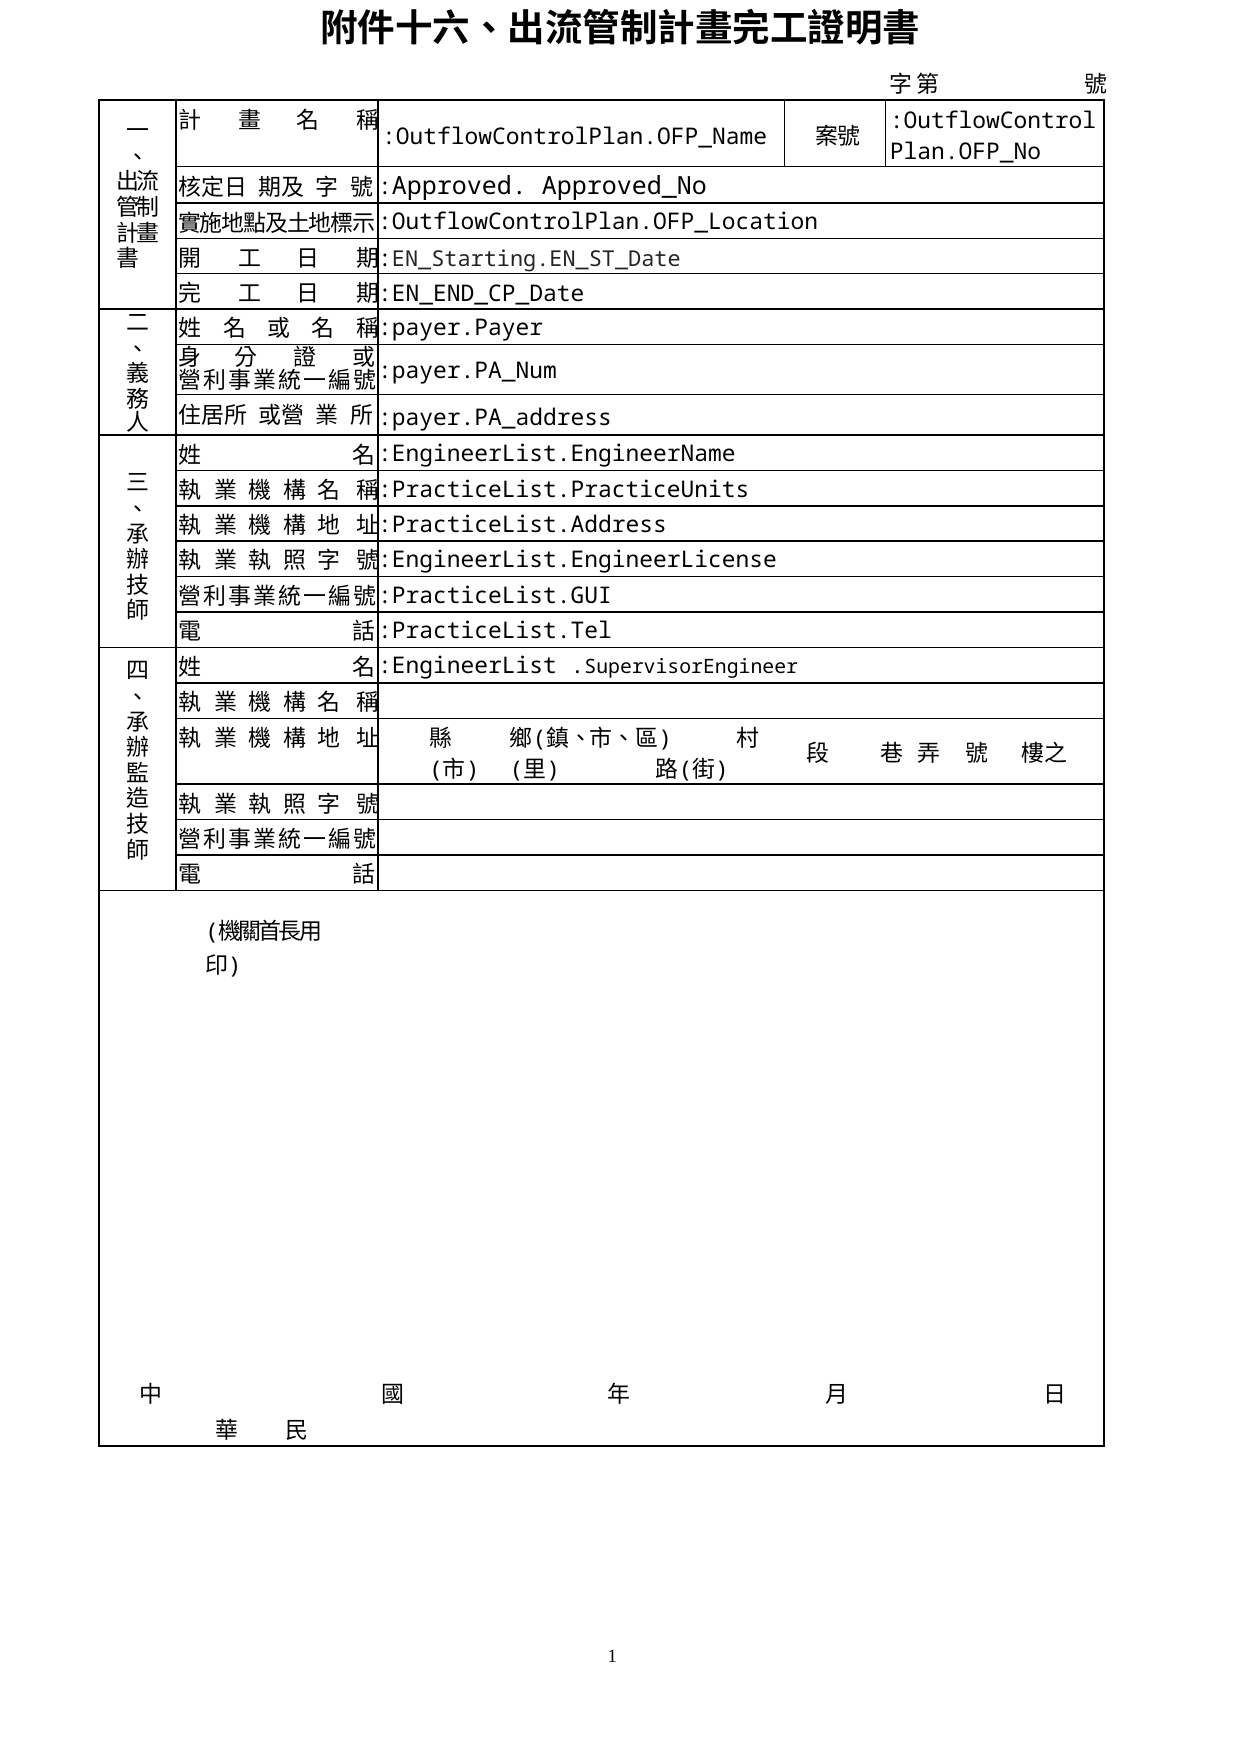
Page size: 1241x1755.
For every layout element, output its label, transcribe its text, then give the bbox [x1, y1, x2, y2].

table_cell [413, 891, 493, 1445]
table_cell 縣(市) [413, 719, 493, 783]
table_cell 營利事業統一編號 [177, 820, 377, 854]
table_cell 段 [807, 719, 862, 783]
table_cell 姓 名 [177, 648, 377, 682]
table_cell :PracticeList.PracticeUnits [379, 471, 1103, 505]
table_cell 住居所 或營 業 所 [177, 395, 377, 434]
table_cell 稱 [348, 684, 377, 717]
table_cell 身 分 證 或 營利事業統一編號 [177, 345, 377, 393]
table_cell 址 [348, 719, 377, 783]
table_cell 執 [177, 684, 202, 717]
table_cell :EN_Starting.EN_ST_Date [379, 239, 1103, 273]
table_cell :OutflowControlPlan.OFP_Location [379, 204, 1103, 237]
table_cell 名 [203, 310, 263, 343]
table_cell 工 [203, 274, 263, 308]
table_cell 月 [807, 891, 862, 1445]
table_cell 國 [378, 891, 413, 1445]
table_cell 名 [293, 310, 348, 343]
table_cell 址 [348, 507, 377, 540]
table_cell 日 [293, 239, 348, 273]
table_header 一 、出流管制計畫書 [100, 101, 175, 308]
table_cell 完 [177, 274, 202, 308]
table_cell :EngineerList.EngineerName [379, 436, 1103, 470]
table_cell :payer.PA_address [379, 395, 1103, 434]
table_cell [263, 274, 292, 308]
table_cell [862, 891, 1007, 1445]
table_header [263, 101, 292, 166]
table_cell 期 [348, 274, 377, 308]
table_cell 二 、義務 人 [100, 310, 175, 434]
table_cell :PracticeList.Tel [379, 613, 1103, 647]
table_cell 期 [348, 239, 377, 273]
table_cell 中 [100, 891, 176, 1445]
table_cell [348, 891, 378, 1445]
table_cell 執 [177, 785, 202, 819]
table_cell [379, 785, 1103, 819]
table_cell :EngineerList.EngineerLicense [379, 542, 1103, 576]
table_cell 弄 [912, 719, 959, 783]
table_cell 執 [177, 471, 202, 505]
table_cell 工 [203, 239, 263, 273]
table_cell (機關首長用印) 華 民 [203, 891, 348, 1445]
table_cell 電 話 [177, 613, 377, 647]
table_header 稱 [348, 101, 377, 166]
table_cell 開 [177, 239, 202, 273]
table_cell 業 機 構 地 [203, 507, 348, 540]
table_cell 號 [348, 785, 377, 819]
table_cell 號 [959, 719, 1007, 783]
table_cell :EngineerList .SupervisorEngineer [379, 648, 1103, 682]
table_cell :PracticeList.Address [379, 507, 1103, 540]
text 字第 號 [98, 66, 1107, 99]
table_header :OutflowControlPlan.OFP_No [886, 101, 1103, 166]
table_header 畫 [203, 101, 263, 166]
table_cell 日 [1007, 891, 1103, 1445]
table_cell 三 、承辦技師 [100, 436, 175, 647]
table_cell 稱 [348, 310, 377, 343]
table_cell [263, 239, 292, 273]
table_cell 執 [177, 507, 202, 540]
table_cell :payer.PA_Num [379, 345, 1103, 393]
table_cell :EN_END_CP_Date [379, 274, 1103, 308]
table_cell 業 執 照 字 [203, 542, 348, 576]
table_cell 巷 [862, 719, 912, 783]
table_cell 執 [177, 542, 202, 576]
table_cell [379, 719, 413, 783]
table_cell [379, 684, 1103, 717]
table_cell 鄉(鎮、市、區) 村(里) 路(街) [494, 719, 807, 783]
table_cell 樓之 [1007, 719, 1103, 783]
table_cell 稱 [348, 471, 377, 505]
table_cell 業 機 構 名 [203, 471, 348, 505]
table_cell 姓 [177, 310, 202, 343]
table_cell 執 [177, 719, 202, 783]
table_cell 業 執 照 字 [203, 785, 348, 819]
table_cell 業 機 構 名 [203, 684, 348, 717]
table_cell :PracticeList.GUI [379, 577, 1103, 611]
table_cell 姓 名 [177, 436, 377, 470]
table_cell 號 [348, 542, 377, 576]
table_cell 日 [293, 274, 348, 308]
table_cell [379, 856, 1103, 889]
table_cell 業 機 構 地 [203, 719, 348, 783]
table_cell 電 話 [177, 856, 377, 889]
table_cell 四 、承辦監造技師 [100, 648, 175, 889]
subtitle 附件十六、出流管制計畫完工證明書 [320, 0, 1241, 52]
table_header :OutflowControlPlan.OFP_Name [379, 101, 784, 166]
table_cell [176, 891, 202, 1445]
table_cell :Approved. Approved_No [379, 167, 1103, 202]
table_cell :payer.Payer [379, 310, 1103, 343]
table_header 案號 [785, 101, 885, 166]
table_cell 營利事業統一編號 [177, 577, 377, 611]
table_cell [379, 820, 1103, 854]
table_header 計 [177, 101, 202, 166]
table_cell 或 [263, 310, 292, 343]
table_header 名 [293, 101, 348, 166]
table_cell 實施地點及土地標示 [177, 204, 377, 237]
table_cell 年 [494, 891, 807, 1445]
table_cell 核定日 期及 字 號 [177, 167, 377, 202]
